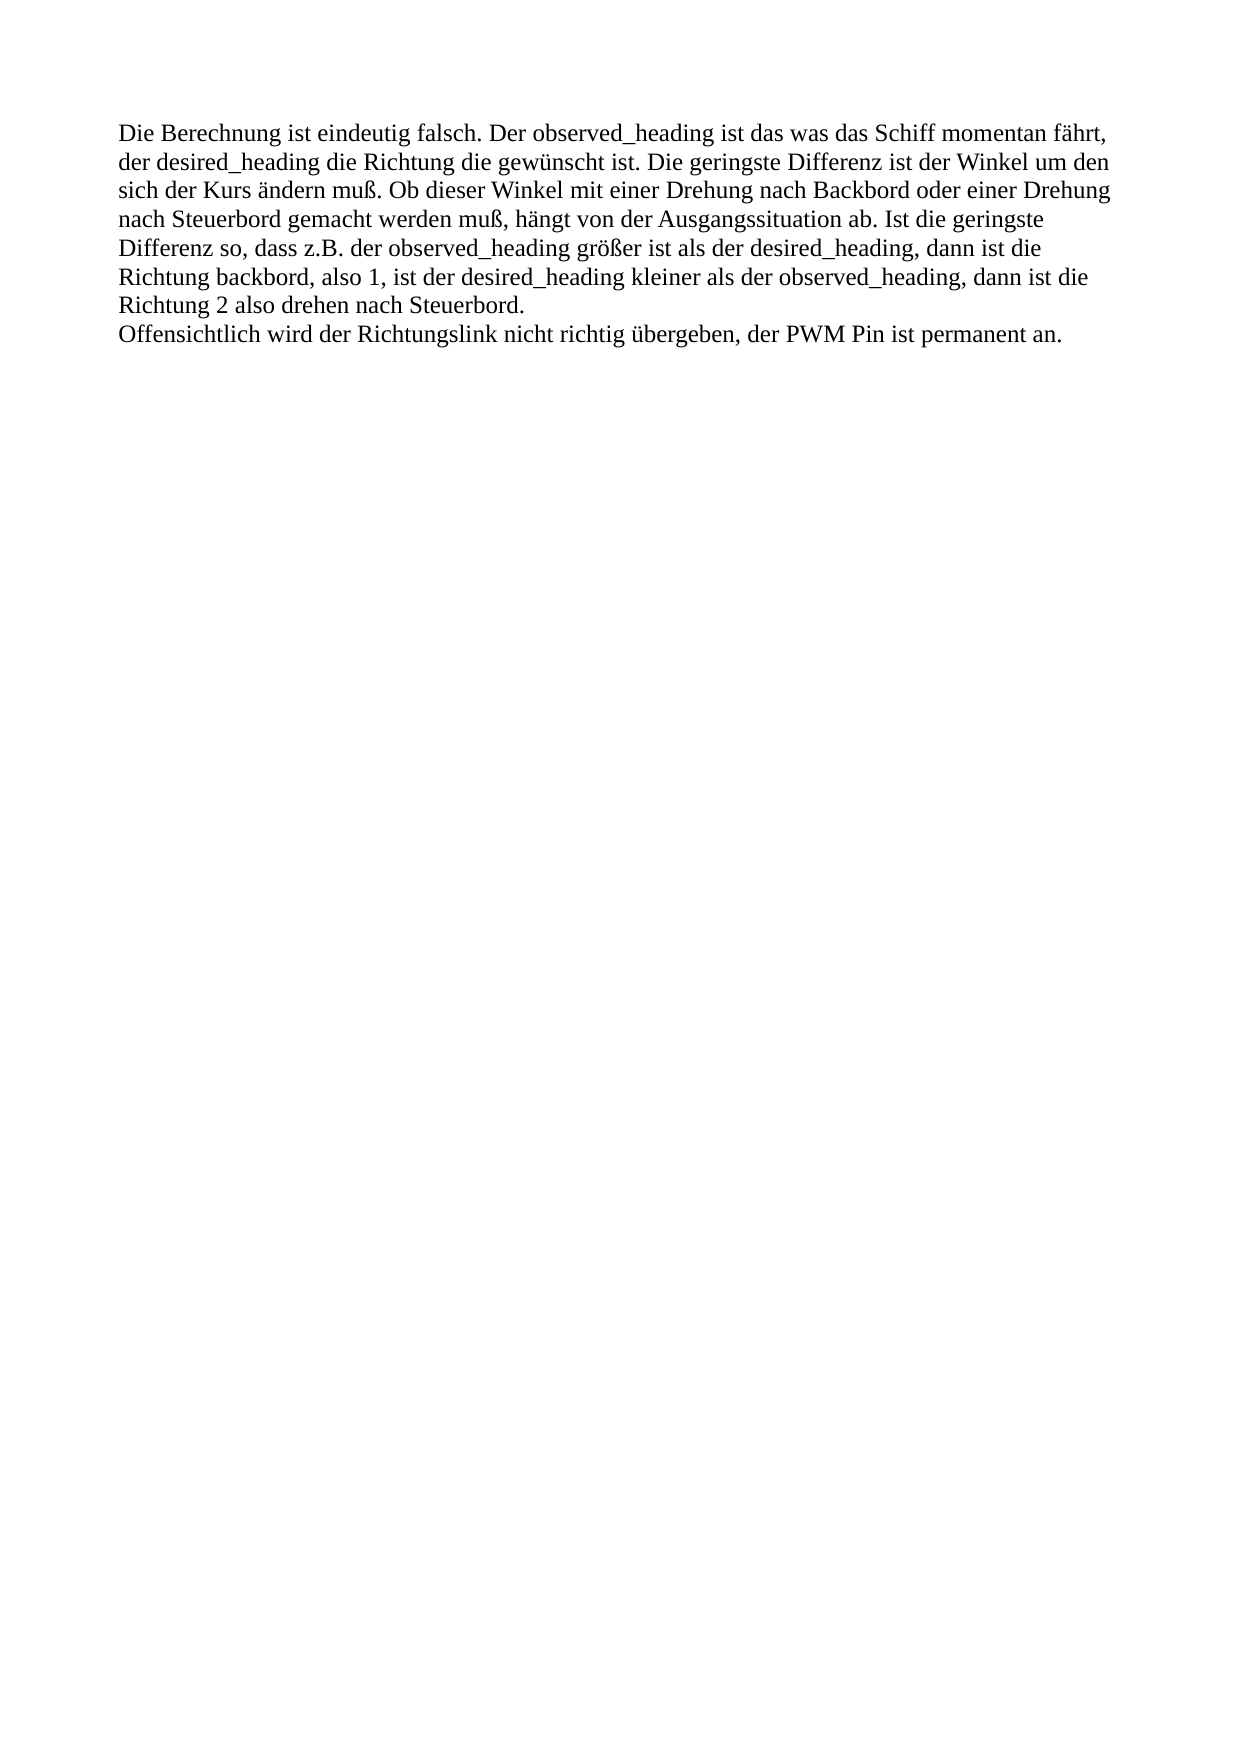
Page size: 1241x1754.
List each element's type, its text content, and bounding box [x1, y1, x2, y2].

text Die Berechnung ist eindeutig falsch. Der observed_heading ist das was das Schiff momentan fährt, der desired_heading die Richtung die gewünscht ist. Die geringste Differenz ist der Winkel um den sich der Kurs ändern muß. Ob dieser Winkel mit einer Drehung nach Backbord oder einer Drehung nach Steuerbord gemacht werden muß, hängt von der Ausgangssituation ab. Ist die geringste Differenz so, dass z.B. der observed_heading größer ist als der desired_heading, dann ist die Richtung backbord, also 1, ist der desired_heading kleiner als der observed_heading, dann ist die Richtung 2 also drehen nach Steuerbord. [118, 118, 1122, 319]
text Offensichtlich wird der Richtungslink nicht richtig übergeben, der PWM Pin ist permanent an. [118, 319, 1122, 348]
